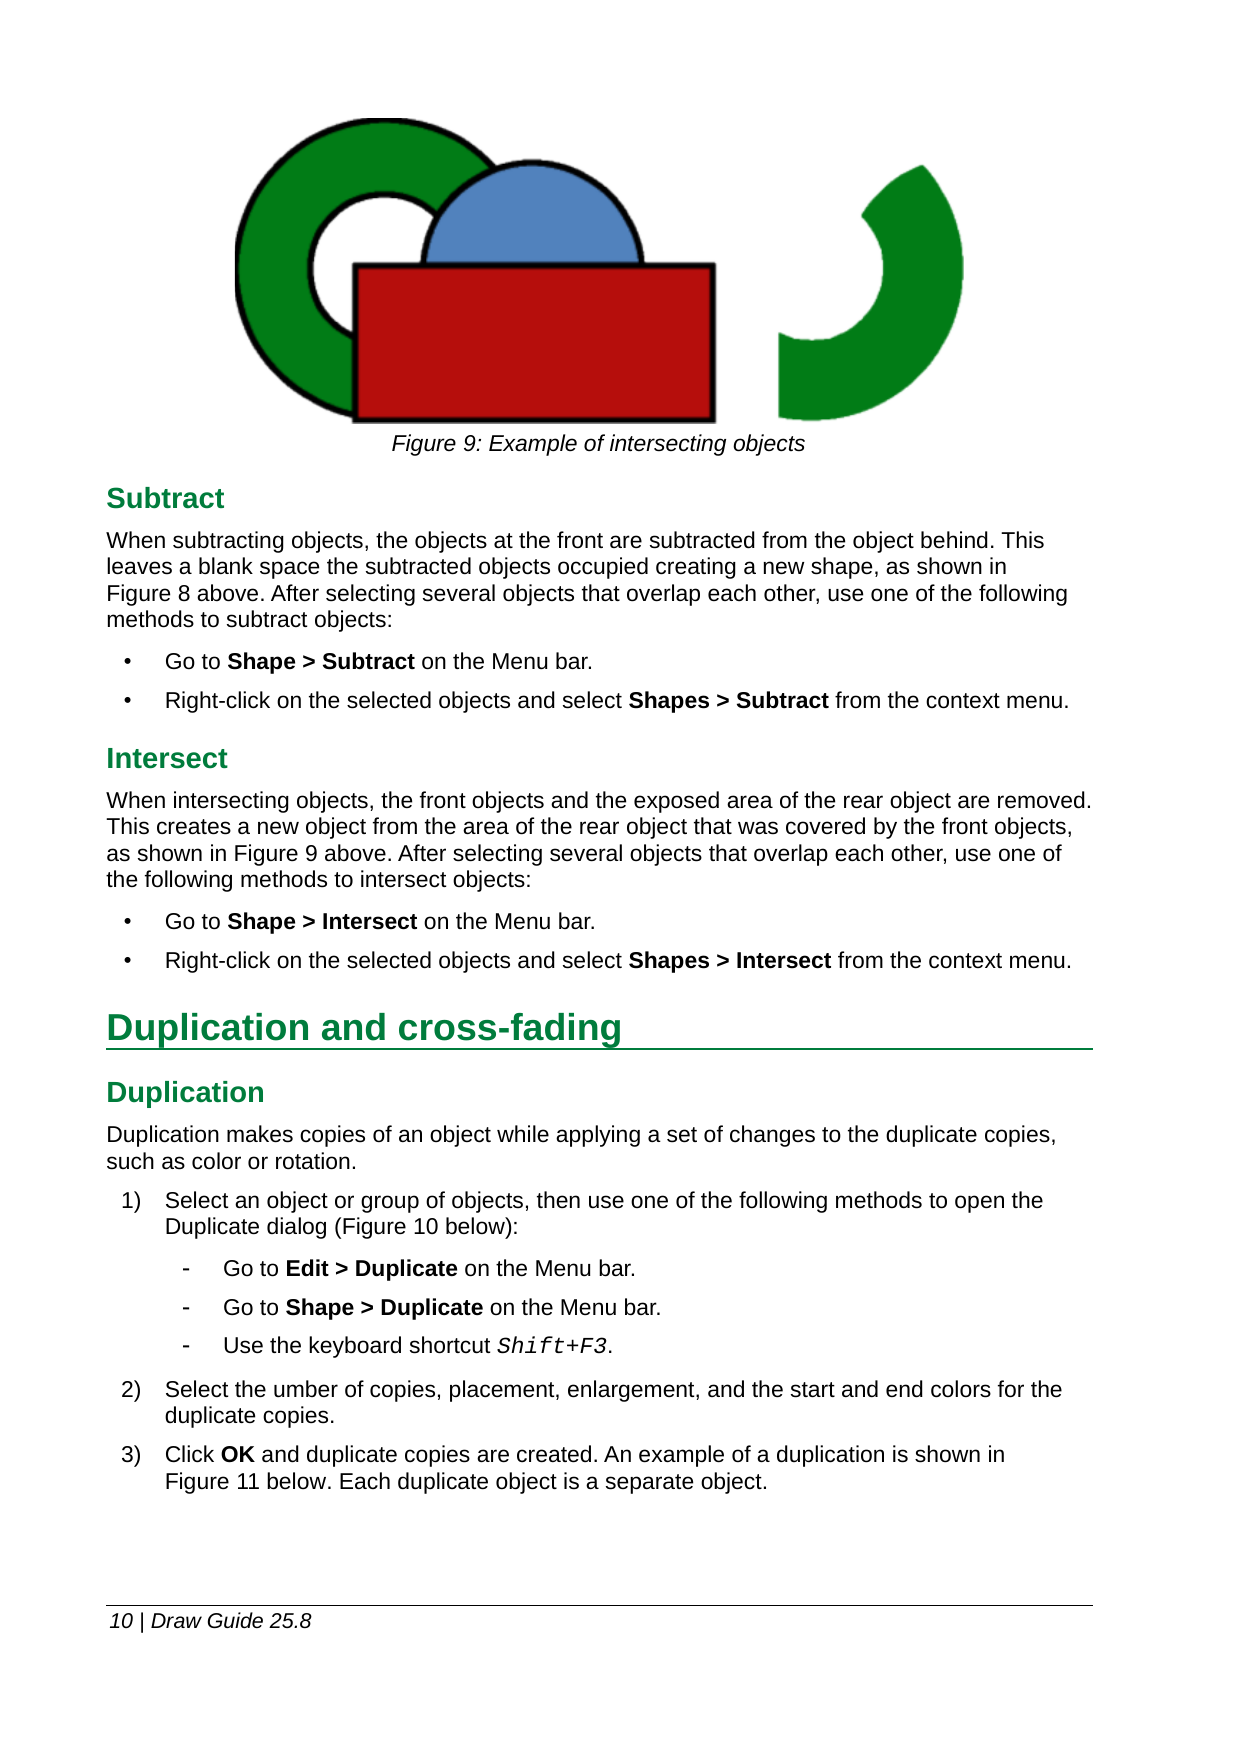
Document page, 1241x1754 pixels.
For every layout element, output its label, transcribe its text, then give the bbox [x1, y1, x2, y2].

list Go to Edit > Duplicate on the Menu bar. [179, 1252, 1093, 1281]
list Right-click on the selected objects and select Shapes > Intersect from the context menu. [121, 944, 1093, 976]
list Use the keyboard shortcut Shift+F3. [179, 1329, 1093, 1364]
subtitle Duplication and cross-fading [106, 1005, 1093, 1048]
list Go to Shape > Intersect on the Menu bar. [121, 905, 1093, 934]
text Duplication makes copies of an object while applying a set of changes to the duplicate copies, such as color or rotation. [106, 1121, 1093, 1174]
subtitle Intersect [106, 741, 1093, 774]
picture [234, 118, 964, 424]
list Go to Shape > Duplicate on the Menu bar. [179, 1291, 1093, 1320]
list Select the umber of copies, placement, enlargement, and the start and end colors for the duplicate copies. [121, 1376, 1093, 1429]
text When intersecting objects, the front objects and the exposed area of the rear object are removed. This creates a new object from the area of the rear object that was covered by the front objects, as shown in Figure 9 above. After selecting several objects that overlap each other, use one of the following methods to intersect objects: [106, 787, 1093, 892]
text Figure 9: Example of intersecting objects [235, 429, 964, 456]
text When subtracting objects, the objects at the front are subtracted from the object behind. This leaves a blank space the subtracted objects occupied creating a new shape, as shown in Figure 8 above. After selecting several objects that overlap each other, use one of the following methods to subtract objects: [106, 527, 1093, 632]
subtitle Duplication [106, 1075, 1093, 1109]
subtitle Subtract [106, 481, 1093, 514]
list Go to Shape > Subtract on the Menu bar. [121, 645, 1093, 674]
list Click OK and duplicate copies are created. An example of a duplication is shown in Figure 11 below. Each duplicate object is a separate object. [121, 1441, 1093, 1494]
list Select an object or group of objects, then use one of the following methods to open the Duplicate dialog (Figure 10 below): [121, 1187, 1093, 1239]
list Right-click on the selected objects and select Shapes > Subtract from the context menu. [121, 684, 1093, 716]
